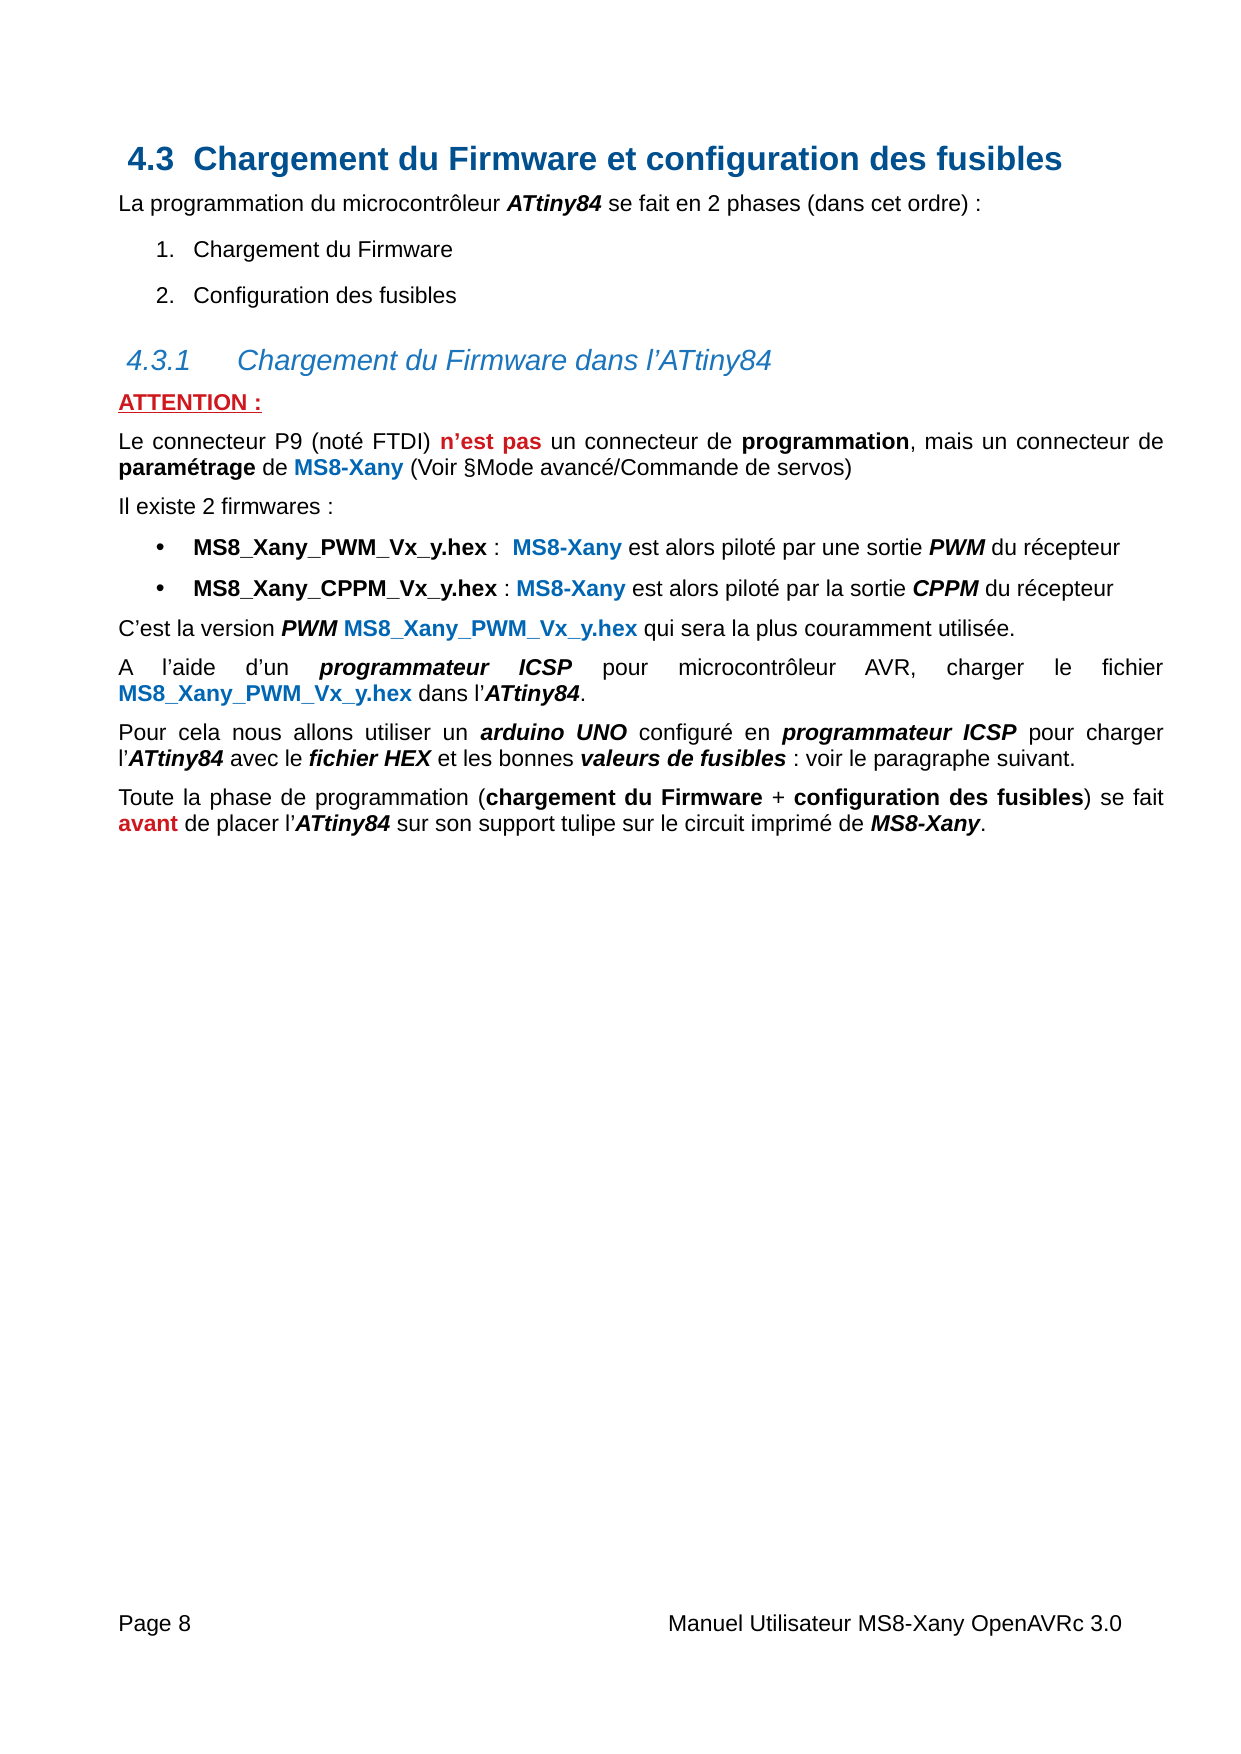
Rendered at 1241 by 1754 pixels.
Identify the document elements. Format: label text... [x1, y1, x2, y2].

subtitle Chargement du Firmware et configuration des fusibles [118, 139, 1164, 178]
text Le connecteur P9 (noté FTDI) n’est pas un connecteur de programmation, mais un connecteur de paramétrage de MS8-Xany (Voir §Mode avancé/Commande de servos) [118, 428, 1164, 481]
text Toute la phase de programmation (chargement du Firmware + configuration des fusibles) se fait avant de placer l’ATtiny84 sur son support tulipe sur le circuit imprimé de MS8-Xany. [118, 784, 1164, 837]
text La programmation du microcontrôleur ATtiny84 se fait en 2 phases (dans cet ordre) : [118, 190, 1164, 216]
text C’est la version PWM MS8_Xany_PWM_Vx_y.hex qui sera la plus couramment utilisée. [118, 614, 1164, 641]
list Chargement du Firmware [156, 236, 1164, 263]
list Configuration des fusibles [156, 282, 1164, 309]
list MS8_Xany_PWM_Vx_y.hex : MS8-Xany est alors piloté par une sortie PWM du récepteur [156, 532, 1164, 561]
text ATTENTION : [118, 389, 1164, 416]
subtitle Chargement du Firmware dans l’ATtiny84 [118, 343, 1164, 377]
text A l’aide d’un programmateur ICSP pour microcontrôleur AVR, charger le fichier MS8_Xany_PWM_Vx_y.hex dans l’ATtiny84. [118, 653, 1164, 706]
text Pour cela nous allons utiliser un arduino UNO configuré en programmateur ICSP pour charger l’ATtiny84 avec le fichier HEX et les bonnes valeurs de fusibles : voir le paragraphe suivant. [118, 719, 1164, 771]
list MS8_Xany_CPPM_Vx_y.hex : MS8-Xany est alors piloté par la sortie CPPM du récepteur [156, 573, 1164, 602]
text Il existe 2 firmwares : [118, 493, 1164, 519]
